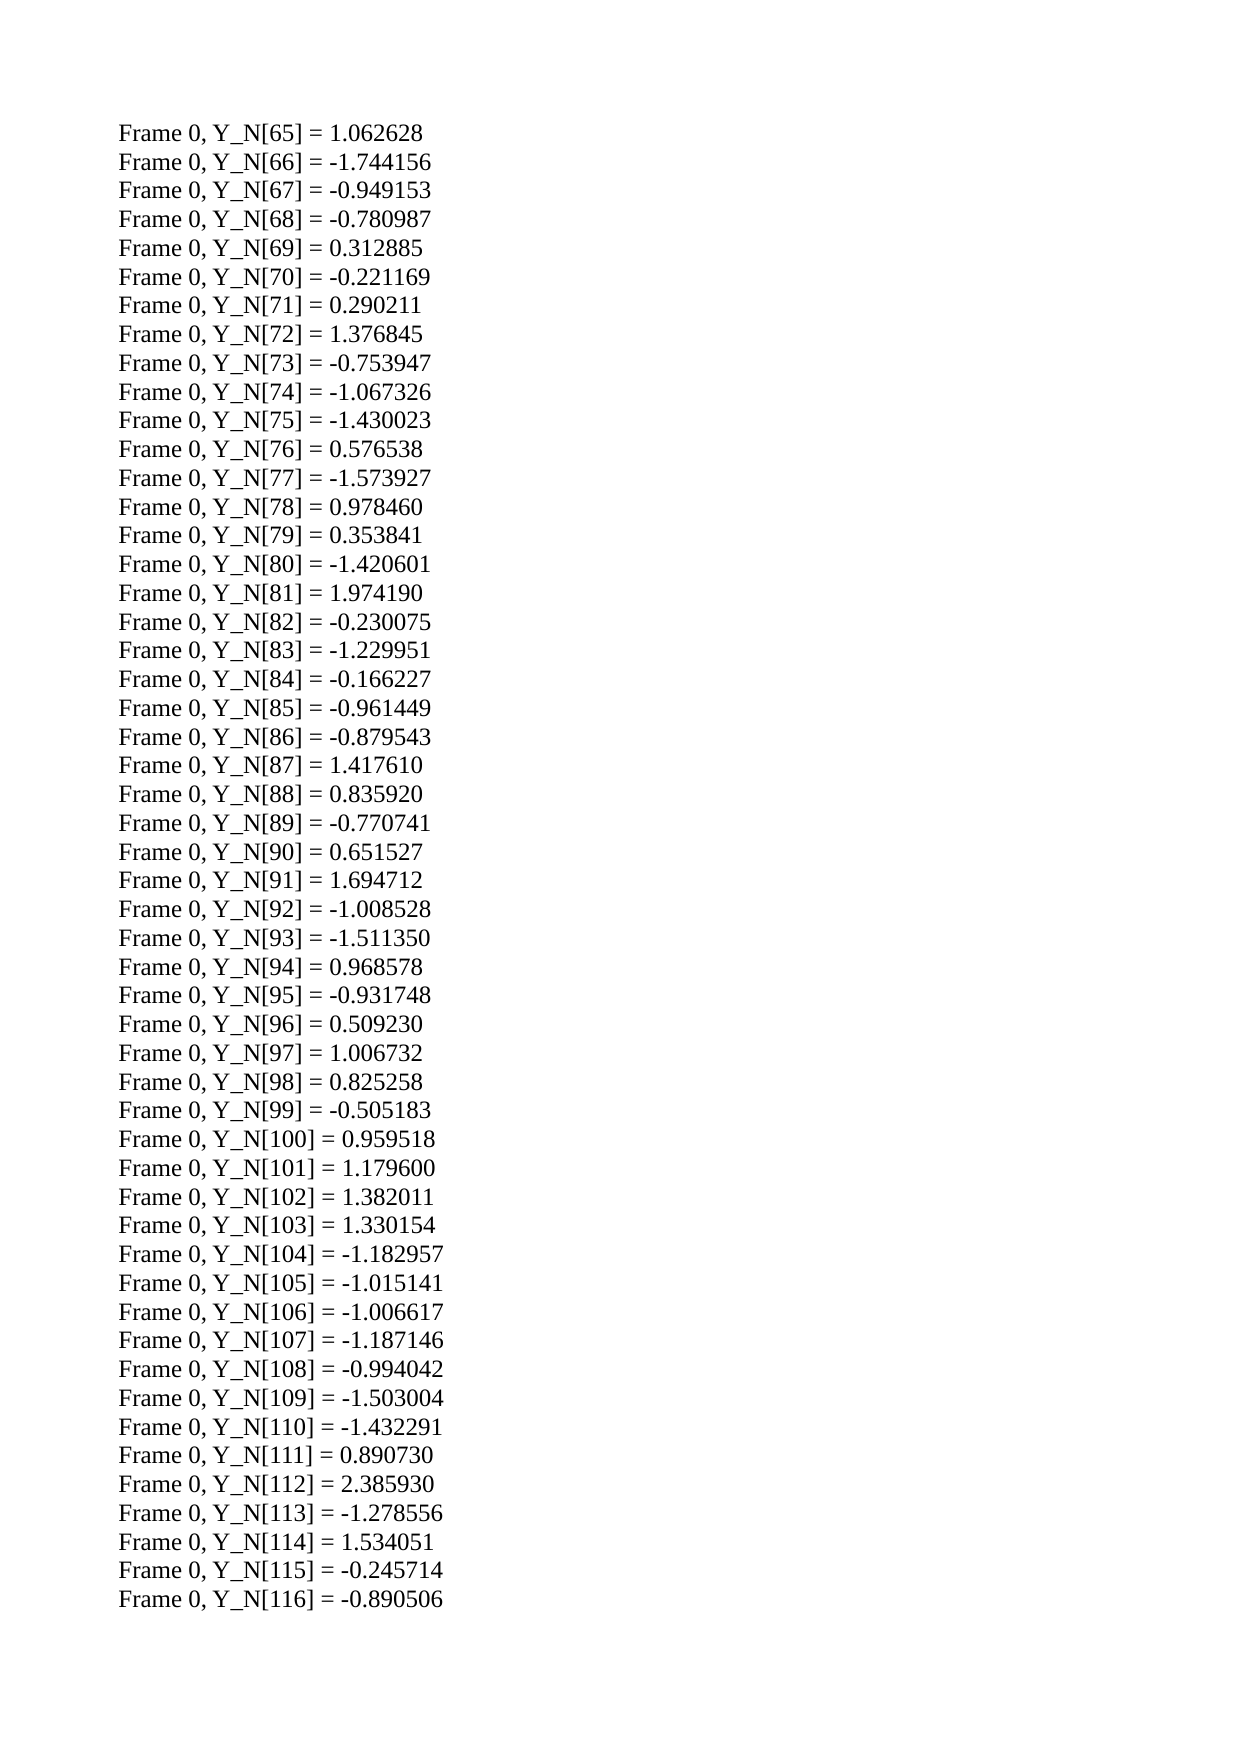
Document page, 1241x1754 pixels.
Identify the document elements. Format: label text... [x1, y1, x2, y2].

text Frame 0, Y_N[96] = 0.509230 [118, 1009, 1122, 1038]
text Frame 0, Y_N[76] = 0.576538 [118, 434, 1122, 463]
text Frame 0, Y_N[80] = -1.420601 [118, 549, 1122, 578]
text Frame 0, Y_N[100] = 0.959518 [118, 1124, 1122, 1153]
text Frame 0, Y_N[113] = -1.278556 [118, 1498, 1122, 1527]
text Frame 0, Y_N[95] = -0.931748 [118, 981, 1122, 1009]
text Frame 0, Y_N[97] = 1.006732 [118, 1038, 1122, 1067]
text Frame 0, Y_N[101] = 1.179600 [118, 1153, 1122, 1182]
text Frame 0, Y_N[72] = 1.376845 [118, 319, 1122, 348]
text Frame 0, Y_N[103] = 1.330154 [118, 1211, 1122, 1239]
text Frame 0, Y_N[88] = 0.835920 [118, 779, 1122, 808]
text Frame 0, Y_N[69] = 0.312885 [118, 233, 1122, 262]
text Frame 0, Y_N[78] = 0.978460 [118, 492, 1122, 521]
text Frame 0, Y_N[81] = 1.974190 [118, 578, 1122, 607]
text Frame 0, Y_N[65] = 1.062628 [118, 118, 1122, 147]
text Frame 0, Y_N[77] = -1.573927 [118, 463, 1122, 492]
text Frame 0, Y_N[87] = 1.417610 [118, 751, 1122, 779]
text Frame 0, Y_N[109] = -1.503004 [118, 1383, 1122, 1412]
text Frame 0, Y_N[86] = -0.879543 [118, 722, 1122, 751]
text Frame 0, Y_N[115] = -0.245714 [118, 1556, 1122, 1584]
text Frame 0, Y_N[73] = -0.753947 [118, 348, 1122, 377]
text Frame 0, Y_N[111] = 0.890730 [118, 1441, 1122, 1469]
text Frame 0, Y_N[110] = -1.432291 [118, 1412, 1122, 1441]
text Frame 0, Y_N[79] = 0.353841 [118, 521, 1122, 549]
text Frame 0, Y_N[105] = -1.015141 [118, 1268, 1122, 1297]
text Frame 0, Y_N[114] = 1.534051 [118, 1527, 1122, 1556]
text Frame 0, Y_N[84] = -0.166227 [118, 664, 1122, 693]
text Frame 0, Y_N[92] = -1.008528 [118, 894, 1122, 923]
text Frame 0, Y_N[106] = -1.006617 [118, 1297, 1122, 1326]
text Frame 0, Y_N[82] = -0.230075 [118, 607, 1122, 636]
text Frame 0, Y_N[68] = -0.780987 [118, 204, 1122, 233]
text Frame 0, Y_N[75] = -1.430023 [118, 406, 1122, 434]
text Frame 0, Y_N[91] = 1.694712 [118, 866, 1122, 894]
text Frame 0, Y_N[98] = 0.825258 [118, 1067, 1122, 1096]
text Frame 0, Y_N[104] = -1.182957 [118, 1239, 1122, 1268]
text Frame 0, Y_N[70] = -0.221169 [118, 262, 1122, 291]
text Frame 0, Y_N[85] = -0.961449 [118, 693, 1122, 722]
text Frame 0, Y_N[67] = -0.949153 [118, 176, 1122, 204]
text Frame 0, Y_N[99] = -0.505183 [118, 1096, 1122, 1124]
text Frame 0, Y_N[89] = -0.770741 [118, 808, 1122, 837]
text Frame 0, Y_N[112] = 2.385930 [118, 1469, 1122, 1498]
text Frame 0, Y_N[90] = 0.651527 [118, 837, 1122, 866]
text Frame 0, Y_N[71] = 0.290211 [118, 291, 1122, 319]
text Frame 0, Y_N[94] = 0.968578 [118, 952, 1122, 981]
text Frame 0, Y_N[74] = -1.067326 [118, 377, 1122, 406]
text Frame 0, Y_N[107] = -1.187146 [118, 1326, 1122, 1354]
text Frame 0, Y_N[93] = -1.511350 [118, 923, 1122, 952]
text Frame 0, Y_N[116] = -0.890506 [118, 1584, 1122, 1613]
text Frame 0, Y_N[66] = -1.744156 [118, 147, 1122, 176]
text Frame 0, Y_N[83] = -1.229951 [118, 636, 1122, 664]
text Frame 0, Y_N[102] = 1.382011 [118, 1182, 1122, 1211]
text Frame 0, Y_N[108] = -0.994042 [118, 1354, 1122, 1383]
